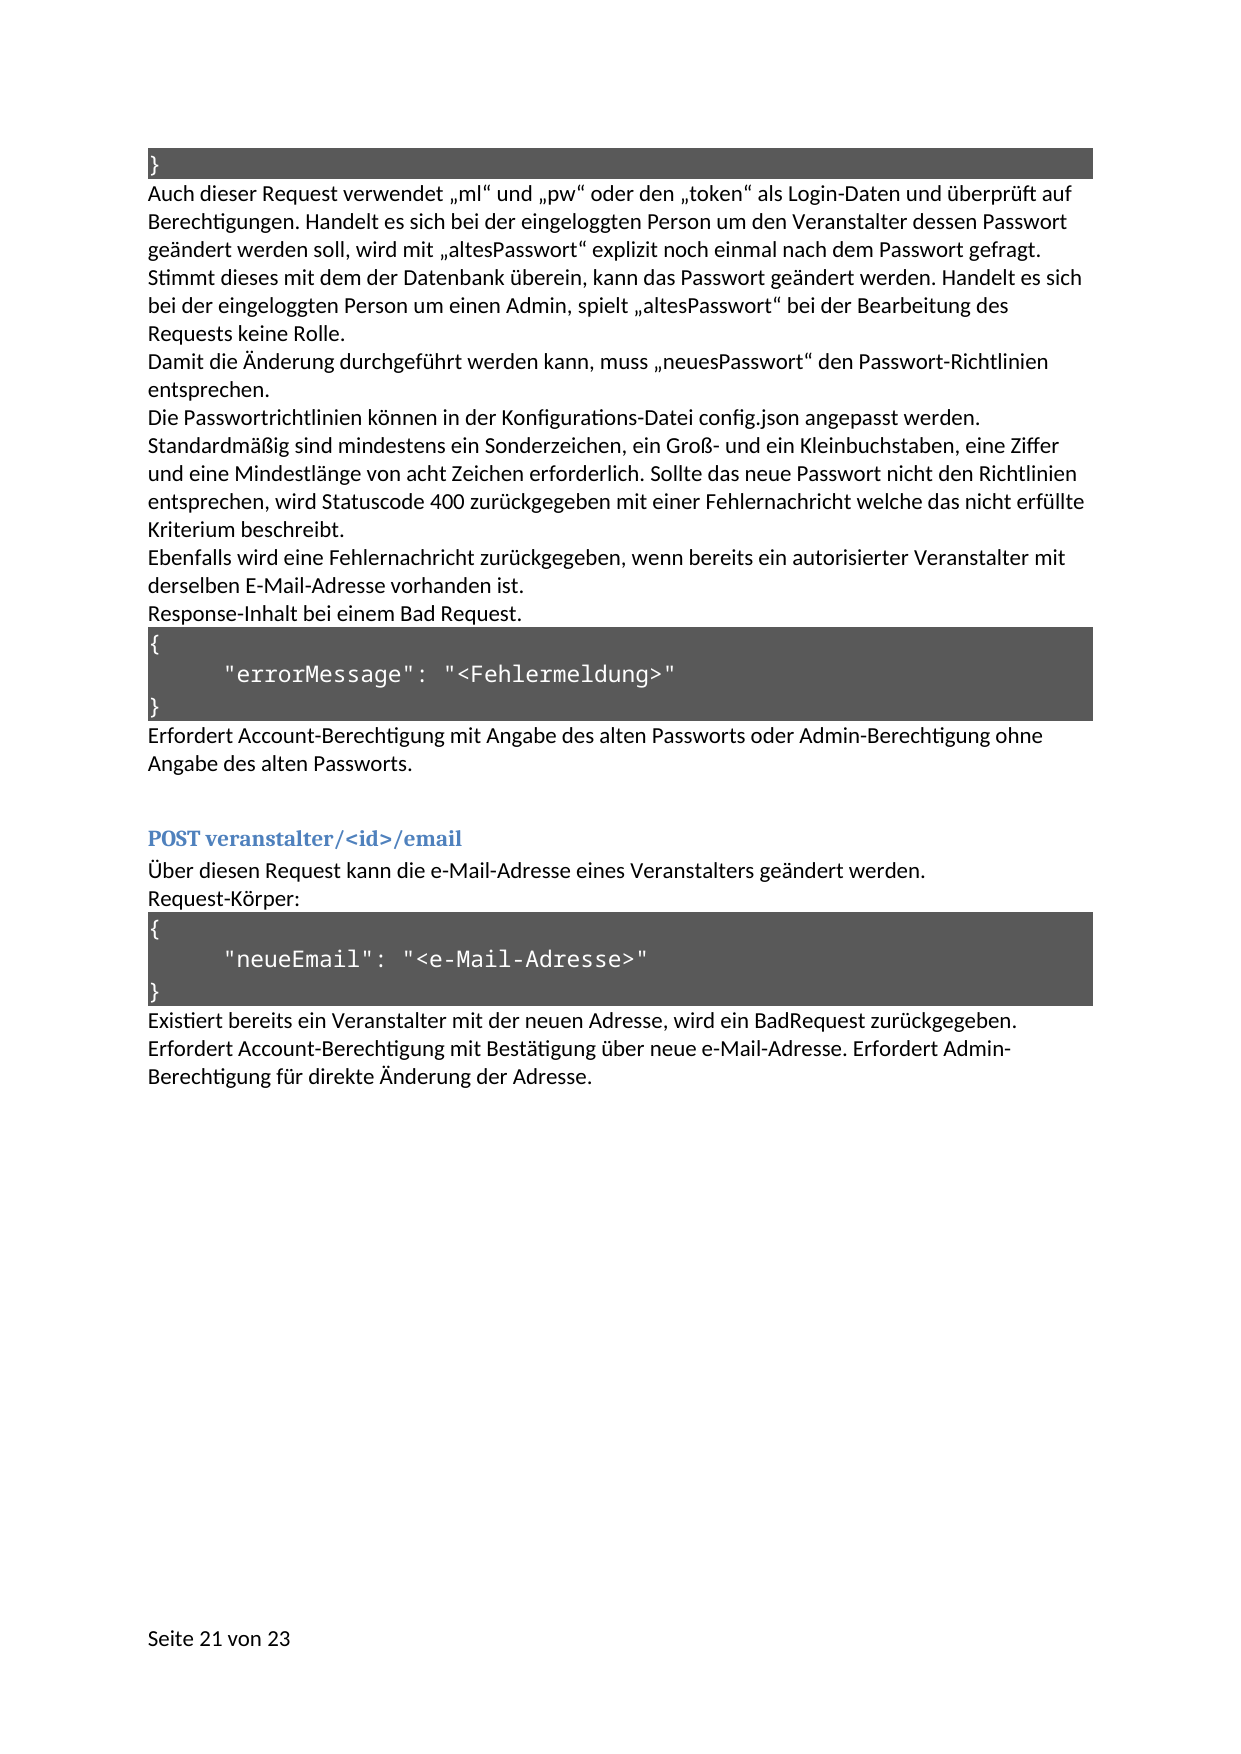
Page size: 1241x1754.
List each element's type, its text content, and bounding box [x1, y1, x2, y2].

text Die Passwortrichtlinien können in der Konfigurations-Datei config.json angepasst werden. Standardmäßig sind mindestens ein Sonderzeichen, ein Groß- und ein Kleinbuchstaben, eine Ziffer und eine Mindestlänge von acht Zeichen erforderlich. Sollte das neue Passwort nicht den Richtlinien entsprechen, wird Statuscode 400 zurückgegeben mit einer Fehlernachricht welche das nicht erfüllte Kriterium beschreibt. [148, 403, 1093, 543]
text Response-Inhalt bei einem Bad Request. [148, 599, 1093, 627]
text { [148, 627, 1093, 658]
text Damit die Änderung durchgeführt werden kann, muss „neuesPasswort“ den Passwort-Richtlinien entsprechen. [148, 347, 1093, 403]
text "errorMessage": "<Fehlermeldung>" [148, 658, 1093, 690]
text Existiert bereits ein Veranstalter mit der neuen Adresse, wird ein BadRequest zurückgegeben. [148, 1006, 1093, 1034]
text "neueEmail": "<e-Mail-Adresse>" [148, 943, 1093, 974]
subtitle POST veranstalter/<id>/email [148, 826, 1093, 852]
text Request-Körper: [148, 884, 1093, 912]
text Erfordert Account-Berechtigung mit Bestätigung über neue e-Mail-Adresse. Erfordert Admin-Berechtigung für direkte Änderung der Adresse. [148, 1034, 1093, 1090]
text } [148, 690, 1093, 721]
text Erfordert Account-Berechtigung mit Angabe des alten Passworts oder Admin-Berechtigung ohne Angabe des alten Passworts. [148, 721, 1093, 777]
text Auch dieser Request verwendet „ml“ und „pw“ oder den „token“ als Login-Daten und überprüft auf Berechtigungen. Handelt es sich bei der eingeloggten Person um den Veranstalter dessen Passwort geändert werden soll, wird mit „altesPasswort“ explizit noch einmal nach dem Passwort gefragt. Stimmt dieses mit dem der Datenbank überein, kann das Passwort geändert werden. Handelt es sich bei der eingeloggten Person um einen Admin, spielt „altesPasswort“ bei der Bearbeitung des Requests keine Rolle. [148, 179, 1093, 347]
text Über diesen Request kann die e-Mail-Adresse eines Veranstalters geändert werden. [148, 856, 1093, 884]
text { [148, 912, 1093, 943]
text } [148, 148, 1093, 179]
text } [148, 974, 1093, 1006]
text Ebenfalls wird eine Fehlernachricht zurückgegeben, wenn bereits ein autorisierter Veranstalter mit derselben E-Mail-Adresse vorhanden ist. [148, 543, 1093, 599]
